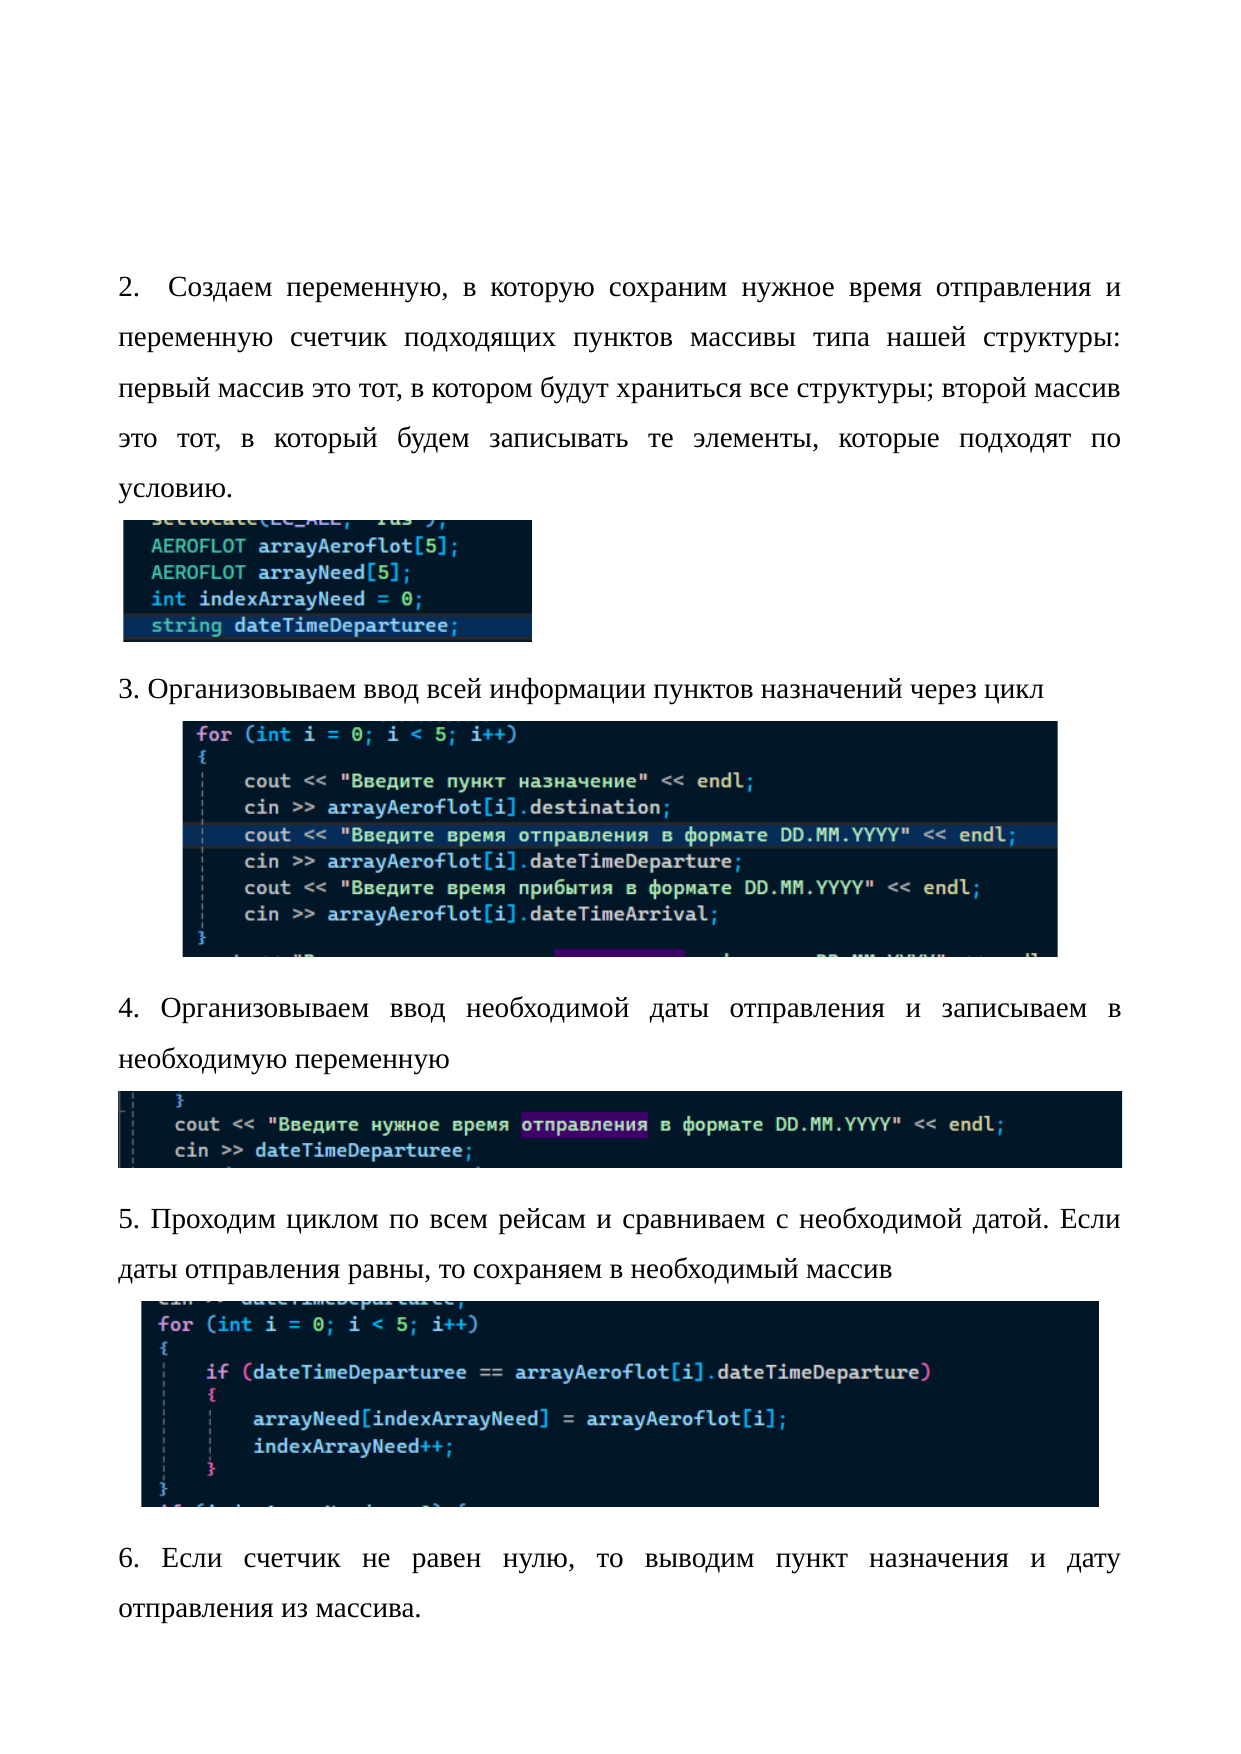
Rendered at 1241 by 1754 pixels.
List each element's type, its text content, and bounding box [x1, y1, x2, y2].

picture [118, 1091, 1123, 1168]
text 6. Если счетчик не равен нулю, то выводим пункт назначения и дату отправления из массива. [118, 1302, 1122, 1624]
picture [182, 721, 1058, 957]
text 3. Организовываем ввод всей информации пунктов назначений через цикл [118, 672, 1122, 705]
picture [141, 1301, 1099, 1507]
text 4. Организовываем ввод необходимой даты отправления и записываем в необходимую переменную [118, 722, 1122, 1074]
text 5. Проходим циклом по всем рейсам и сравниваем с необходимой датой. Если даты отправления равны, то сохраняем в необходимый массив [118, 1168, 1122, 1285]
text 2. Создаем переменную, в которую сохраним нужное время отправления и переменную счетчик подходящих пунктов массивы типа нашей структуры: первый массив это тот, в котором будут храниться все структуры; второй массив это тот, в который будем записывать те элементы, которые подходят по условию. [118, 269, 1122, 504]
picture [123, 520, 532, 642]
